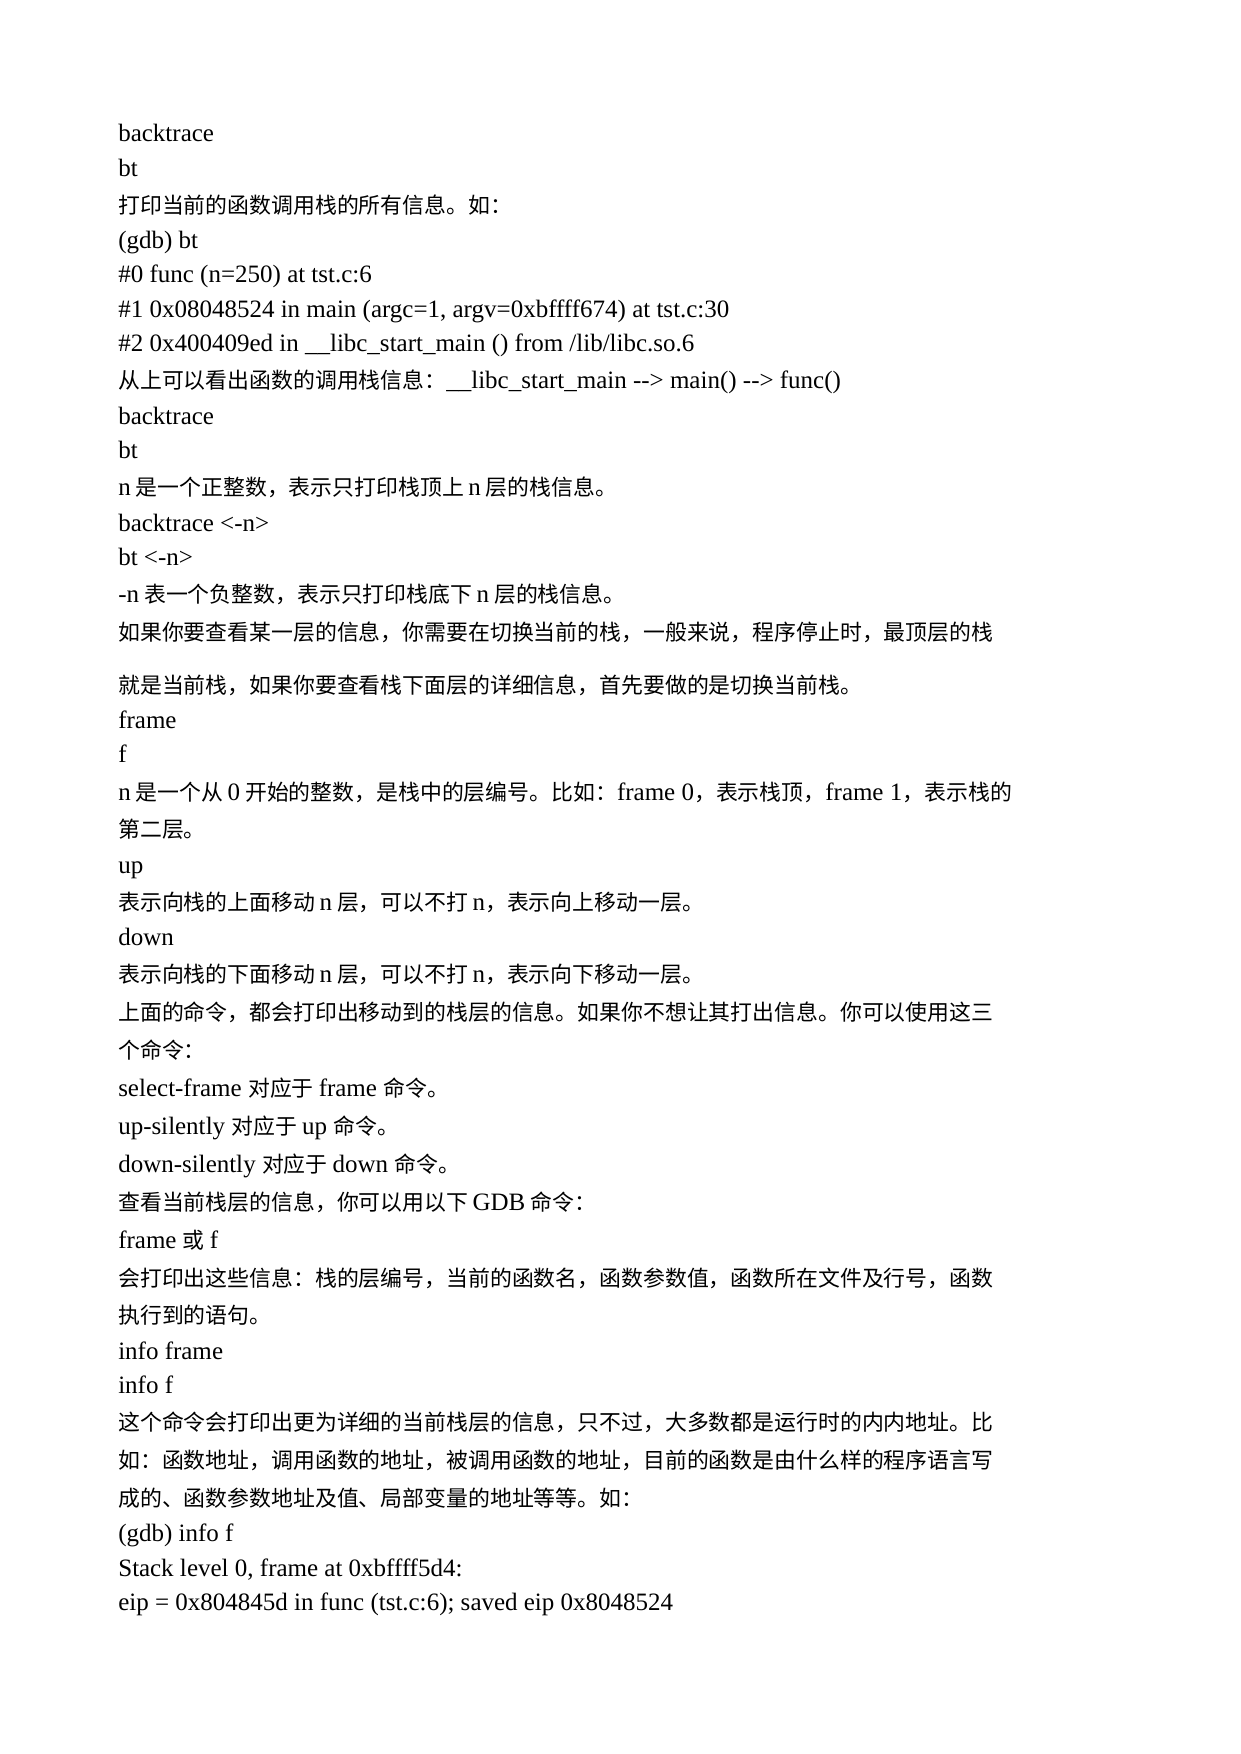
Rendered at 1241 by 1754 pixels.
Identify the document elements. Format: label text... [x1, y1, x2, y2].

text 就是当前栈，如果你要查看栈下面层的详细信息，首先要做的是切换当前栈。 frame f n是一个从0开始的整数，是栈中的层编号。比如：frame 0，表示栈顶，frame 1，表示栈的 第二层。 up 表示向栈的上面移动n层，可以不打n，表示向上移动一层。 down 表示向栈的下面移动n层，可以不打n，表示向下移动一层。 上面的命令，都会打印出移动到的栈层的信息。如果你不想让其打出信息。你可以使用这三 个命令： select-frame 对应于 frame 命令。 up-silently 对应于 up 命令。 down-silently 对应于 down 命令。 查看当前栈层的信息，你可以用以下GDB命令： frame 或 f 会打印出这些信息：栈的层编号，当前的函数名，函数参数值，函数所在文件及行号，函数 执行到的语句。 info frame info f 这个命令会打印出更为详细的当前栈层的信息，只不过，大多数都是运行时的内内地址。比 如：函数地址，调用函数的地址，被调用函数的地址，目前的函数是由什么样的程序语言写 成的、函数参数地址及值、局部变量的地址等等。如： (gdb) info f Stack level 0, frame at 0xbffff5d4: eip = 0x804845d in func (tst.c:6); saved eip 0x8048524 [118, 668, 1122, 1616]
text backtrace bt 打印当前的函数调用栈的所有信息。如： (gdb) bt #0 func (n=250) at tst.c:6 #1 0x08048524 in main (argc=1, argv=0xbffff674) at tst.c:30 #2 0x400409ed in __libc_start_main () from /lib/libc.so.6 从上可以看出函数的调用栈信息：__libc_start_main --> main() --> func() backtrace bt n是一个正整数，表示只打印栈顶上n层的栈信息。 backtrace <-n> bt <-n> -n表一个负整数，表示只打印栈底下n层的栈信息。 如果你要查看某一层的信息，你需要在切换当前的栈，一般来说，程序停止时，最顶层的栈 [118, 118, 1122, 647]
